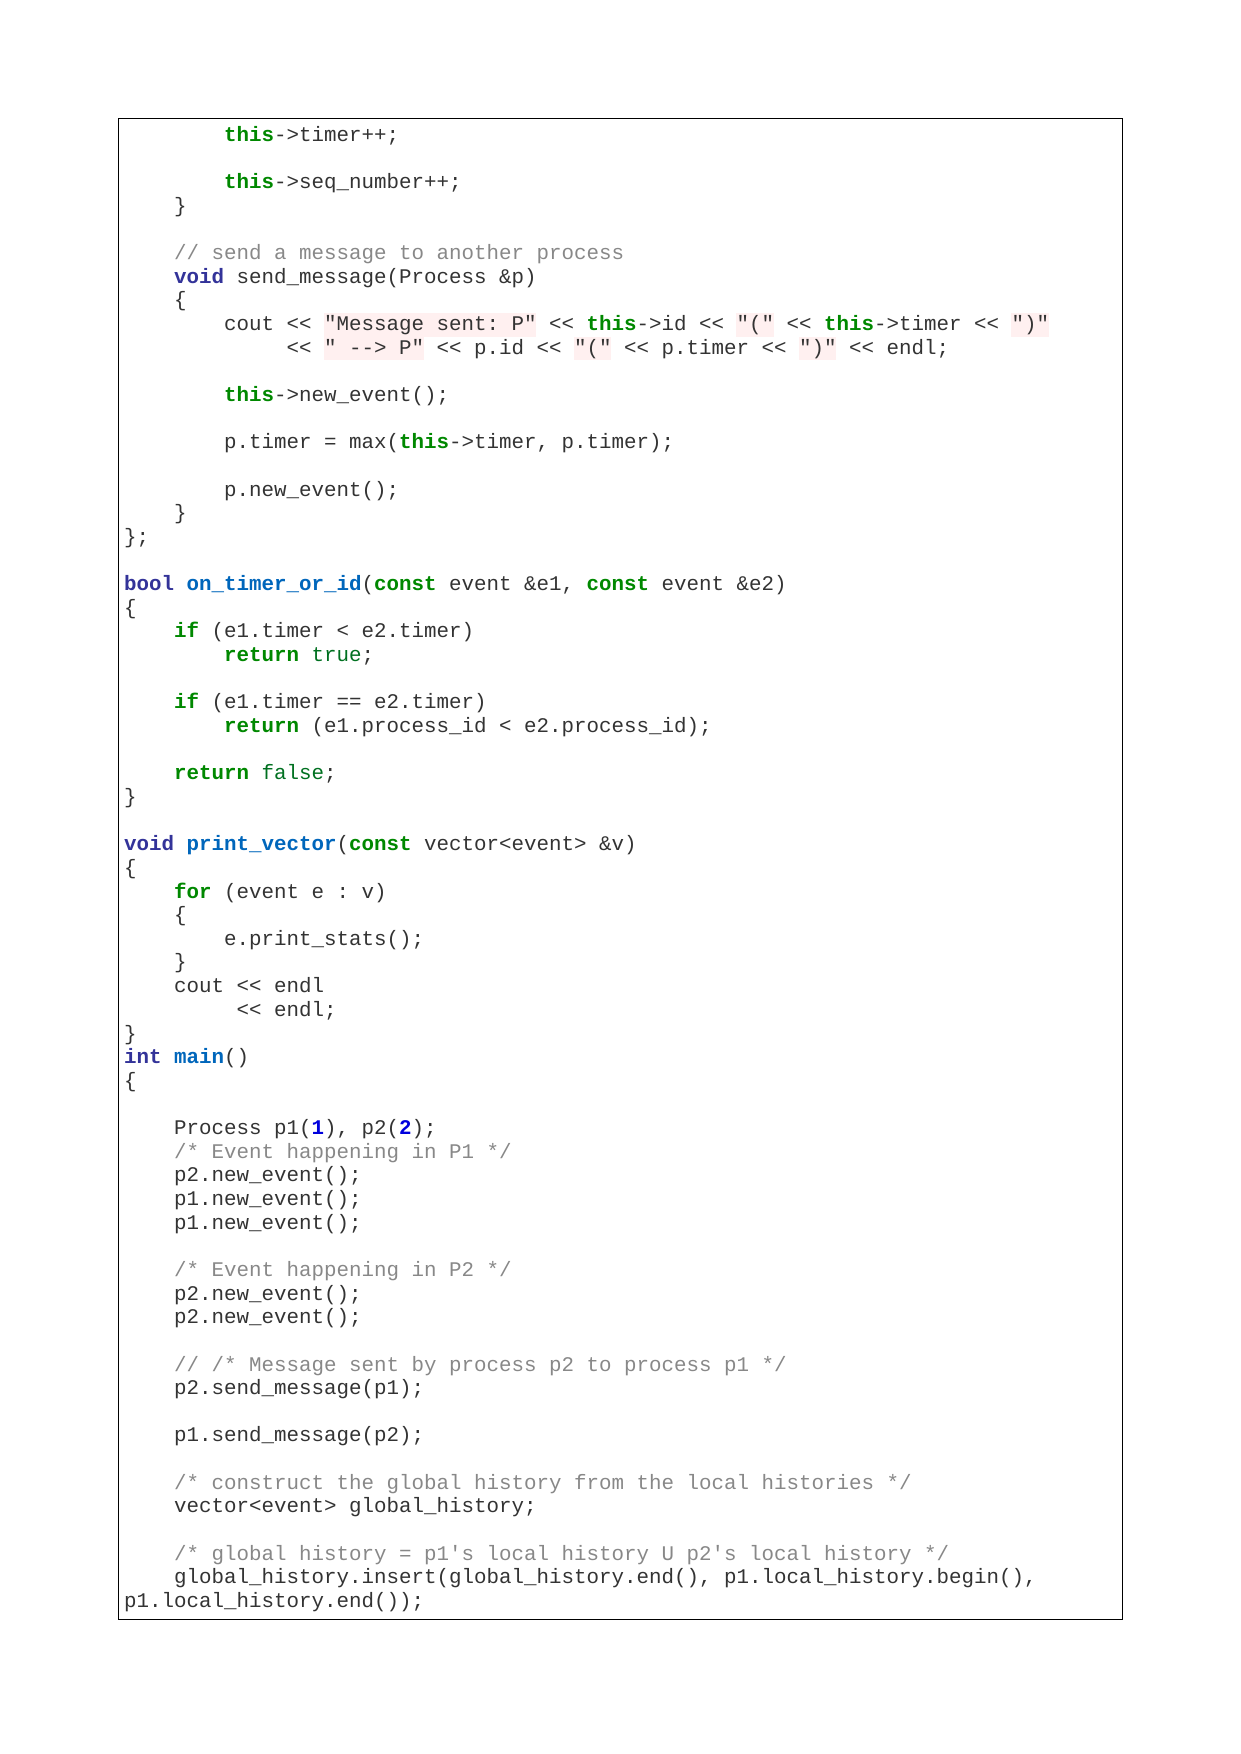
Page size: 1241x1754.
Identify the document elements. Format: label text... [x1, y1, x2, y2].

table_header this->timer++; this->seq_number++; } // send a message to another process void send_message(Process &p) { cout << "Message sent: P" << this->id << "(" << this->timer << ")" << " --> P" << p.id << "(" << p.timer << ")" << endl; this->new_event(); p.timer = max(this->timer, p.timer); p.new_event(); } }; bool on_timer_or_id(const event &e1, const event &e2) { if (e1.timer < e2.timer) return true; if (e1.timer == e2.timer) return (e1.process_id < e2.process_id); return false; } void print_vector(const vector<event> &v) { for (event e : v) { e.print_stats(); } cout << endl << endl; } int main() { Process p1(1), p2(2); /* Event happening in P1 */ p2.new_event(); p1.new_event(); p1.new_event(); /* Event happening in P2 */ p2.new_event(); p2.new_event(); // /* Message sent by process p2 to process p1 */ p2.send_message(p1); p1.send_message(p2); /* construct the global history from the local histories */ vector<event> global_history; /* global history = p1's local history U p2's local history */ global_history.insert(global_history.end(), p1.local_history.begin(), p1.local_history.end()); [119, 119, 1122, 1619]
